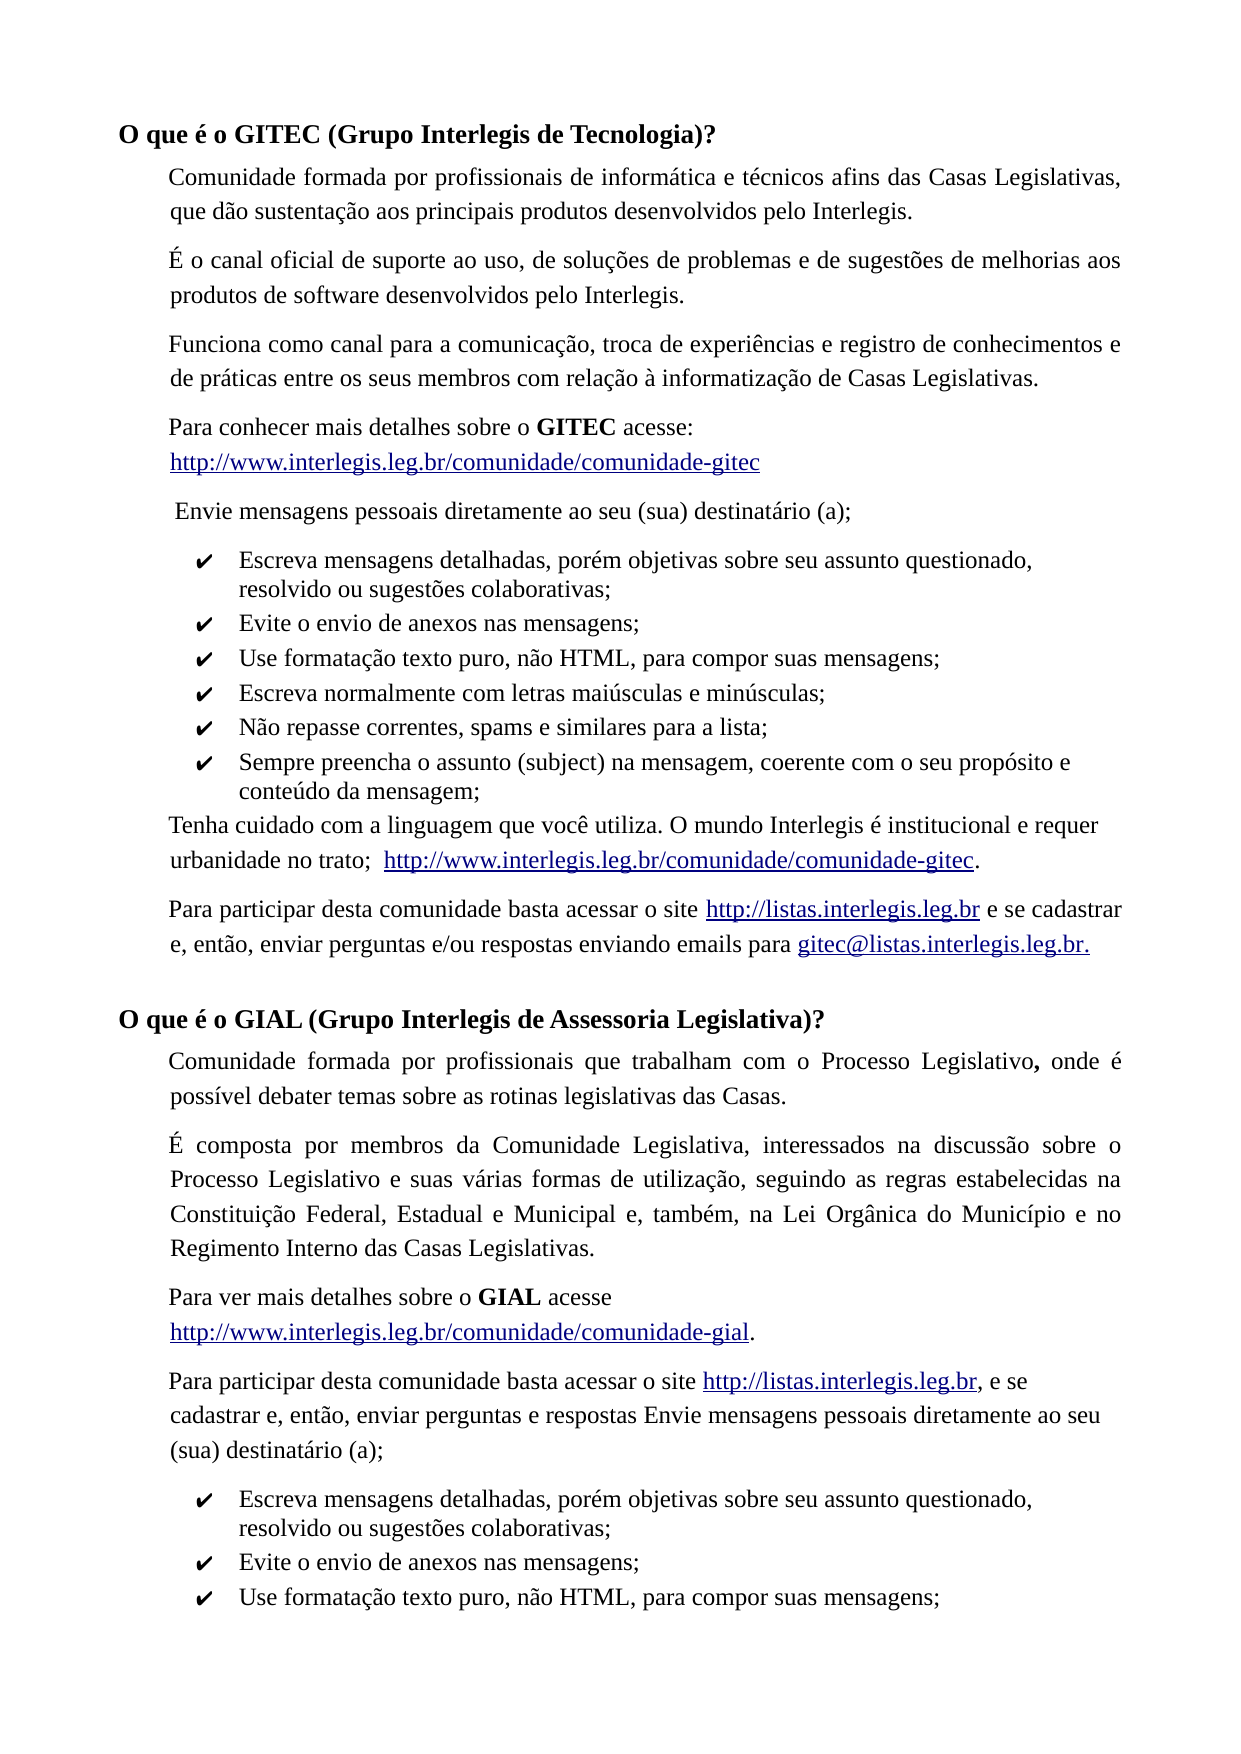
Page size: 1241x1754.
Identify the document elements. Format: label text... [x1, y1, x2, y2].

list Sempre preencha o assunto (subject) na mensagem, coerente com o seu propósito e conteúdo da mensagem; [196, 747, 1122, 805]
subtitle O que é o GIAL (Grupo Interlegis de Assessoria Legislativa)? [118, 1003, 1122, 1034]
text Para conhecer mais detalhes sobre o GITEC acesse: http://www.interlegis.leg.br/comunidade/comunidade-gitec [168, 412, 1122, 476]
text É composta por membros da Comunidade Legislativa, interessados na discussão sobre o Processo Legislativo e suas várias formas de utilização, seguindo as regras estabelecidas na Constituição Federal, Estadual e Municipal e, também, na Lei Orgânica do Município e no Regimento Interno das Casas Legislativas. [168, 1130, 1122, 1262]
text Funciona como canal para a comunicação, troca de experiências e registro de conhecimentos e de práticas entre os seus membros com relação à informatização de Casas Legislativas. [168, 329, 1122, 392]
list Escreva mensagens detalhadas, porém objetivas sobre seu assunto questionado, resolvido ou sugestões colaborativas; [196, 1484, 1122, 1541]
list Escreva normalmente com letras maiúsculas e minúsculas; [196, 678, 1122, 707]
list Evite o envio de anexos nas mensagens; [196, 608, 1122, 637]
text É o canal oficial de suporte ao uso, de soluções de problemas e de sugestões de melhorias aos produtos de software desenvolvidos pelo Interlegis. [168, 245, 1122, 308]
list Use formatação texto puro, não HTML, para compor suas mensagens; [196, 1582, 1122, 1611]
text Para participar desta comunidade basta acessar o site http://listas.interlegis.leg.br, e se cadastrar e, então, enviar perguntas e respostas Envie mensagens pessoais diretamente ao seu (sua) destinatário (a); [168, 1366, 1122, 1464]
subtitle O que é o GITEC (Grupo Interlegis de Tecnologia)? [118, 118, 1122, 149]
text Para participar desta comunidade basta acessar o site http://listas.interlegis.leg.br e se cadastrar e, então, enviar perguntas e/ou respostas enviando emails para gitec@listas.interlegis.leg.br. [168, 894, 1122, 957]
text Comunidade formada por profissionais de informática e técnicos afins das Casas Legislativas, que dão sustentação aos principais produtos desenvolvidos pelo Interlegis. [168, 162, 1122, 225]
text Tenha cuidado com a linguagem que você utiliza. O mundo Interlegis é institucional e requer urbanidade no trato; http://www.interlegis.leg.br/comunidade/comunidade-gitec. [168, 811, 1122, 874]
list Escreva mensagens detalhadas, porém objetivas sobre seu assunto questionado, resolvido ou sugestões colaborativas; [196, 545, 1122, 602]
list Evite o envio de anexos nas mensagens; [196, 1547, 1122, 1576]
text Envie mensagens pessoais diretamente ao seu (sua) destinatário (a); [168, 496, 1122, 525]
list Use formatação texto puro, não HTML, para compor suas mensagens; [196, 643, 1122, 672]
text Para ver mais detalhes sobre o GIAL acesse http://www.interlegis.leg.br/comunidade/comunidade-gial. [168, 1282, 1122, 1346]
text Comunidade formada por profissionais que trabalham com o Processo Legislativo, onde é possível debater temas sobre as rotinas legislativas das Casas. [168, 1046, 1122, 1109]
list Não repasse correntes, spams e similares para a lista; [196, 712, 1122, 741]
